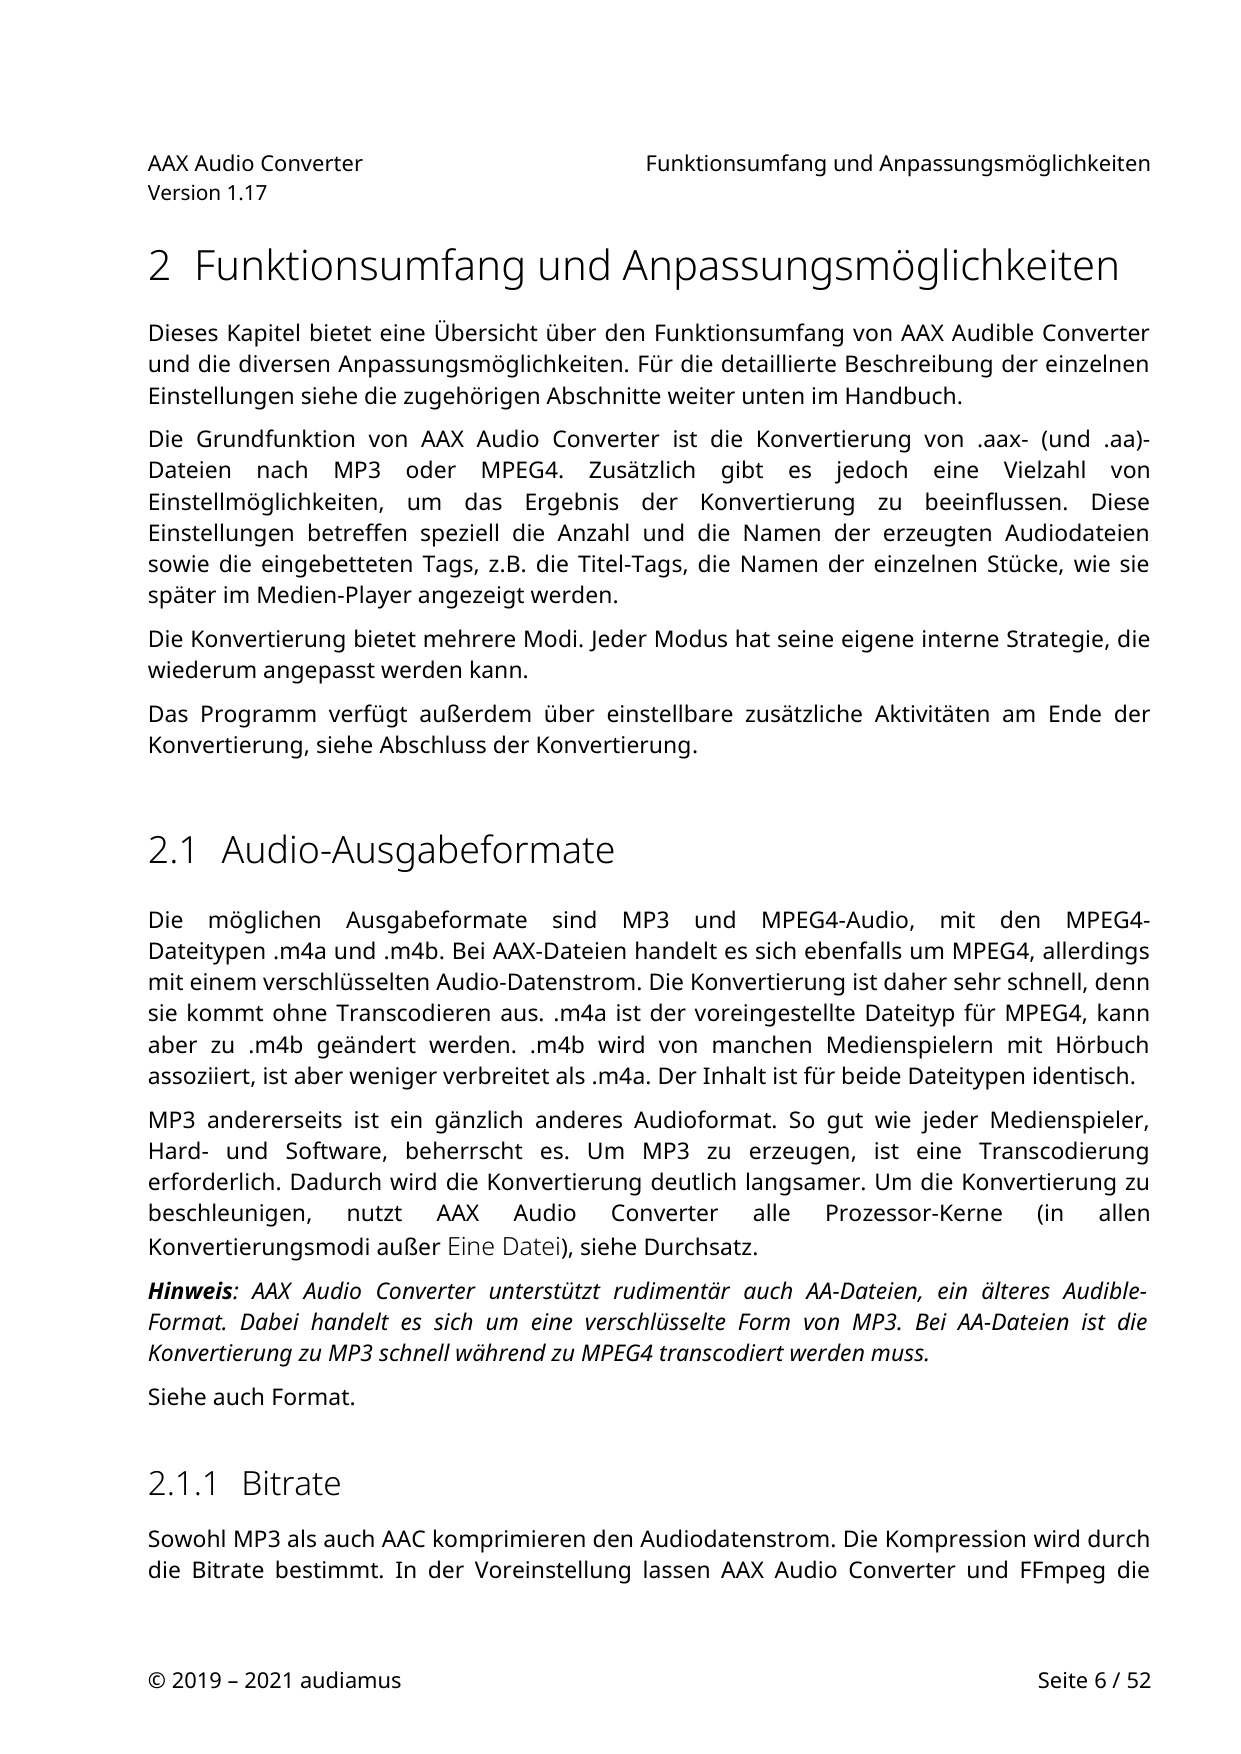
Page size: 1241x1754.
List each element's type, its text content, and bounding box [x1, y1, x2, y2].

text Die möglichen Ausgabeformate sind MP3 und MPEG4-Audio, mit den MPEG4-Dateitypen .m4a und .m4b. Bei AAX-Dateien handelt es sich ebenfalls um MPEG4, allerdings mit einem verschlüsselten Audio-Datenstrom. Die Konvertierung ist daher sehr schnell, denn sie kommt ohne Transcodieren aus. .m4a ist der voreingestellte Dateityp für MPEG4, kann aber zu .m4b geändert werden. .m4b wird von manchen Medienspielern mit Hörbuch assoziiert, ist aber weniger verbreitet als .m4a. Der Inhalt ist für beide Dateitypen identisch. [148, 904, 1152, 1091]
text Die Grundfunktion von AAX Audio Converter ist die Konvertierung von .aax- (und .aa)-Dateien nach MP3 oder MPEG4. Zusätzlich gibt es jedoch eine Vielzahl von Einstellmöglichkeiten, um das Ergebnis der Konvertierung zu beeinflussen. Diese Einstellungen betreffen speziell die Anzahl und die Namen der erzeugten Audiodateien sowie die eingebetteten Tags, z.B. die Titel-Tags, die Namen der einzelnen Stücke, wie sie später im Medien-Player angezeigt werden. [148, 423, 1152, 611]
text Siehe auch Format. [148, 1381, 1152, 1412]
text Dieses Kapitel bietet eine Übersicht über den Funktionsumfang von AAX Audible Converter und die diversen Anpassungsmöglichkeiten. Für die detaillierte Beschreibung der einzelnen Einstellungen siehe die zugehörigen Abschnitte weiter unten im Handbuch. [148, 317, 1152, 411]
text Hinweis: AAX Audio Converter unterstützt rudimentär auch AA-Dateien, ein älteres Audible-Format. Dabei handelt es sich um eine verschlüsselte Form von MP3. Bei AA-Dateien ist die Konvertierung zu MP3 schnell während zu MPEG4 transcodiert werden muss. [148, 1275, 1152, 1369]
text Sowohl MP3 als auch AAC komprimieren den Audiodatenstrom. Die Kompression wird durch die Bitrate bestimmt. In der Voreinstellung lassen AAX Audio Converter und FFmpeg die [148, 1523, 1152, 1586]
text MP3 andererseits ist ein gänzlich anderes Audioformat. So gut wie jeder Medienspieler, Hard- und Software, beherrscht es. Um MP3 zu erzeugen, ist eine Transcodierung erforderlich. Dadurch wird die Konvertierung deutlich langsamer. Um die Konvertierung zu beschleunigen, nutzt AAX Audio Converter alle Prozessor-Kerne (in allen Konvertierungsmodi außer Eine Datei), siehe Durchsatz. [148, 1103, 1152, 1262]
text Die Konvertierung bietet mehrere Modi. Jeder Modus hat seine eigene interne Strategie, die wiederum angepasst werden kann. [148, 623, 1152, 686]
subtitle Bitrate [148, 1460, 1152, 1505]
subtitle Audio-Ausgabeformate [148, 823, 1152, 874]
subtitle Funktionsumfang und Anpassungsmöglichkeiten [148, 235, 1152, 292]
text Das Programm verfügt außerdem über einstellbare zusätzliche Aktivitäten am Ende der Konvertierung, siehe Abschluss der Konvertierung. [148, 698, 1152, 761]
